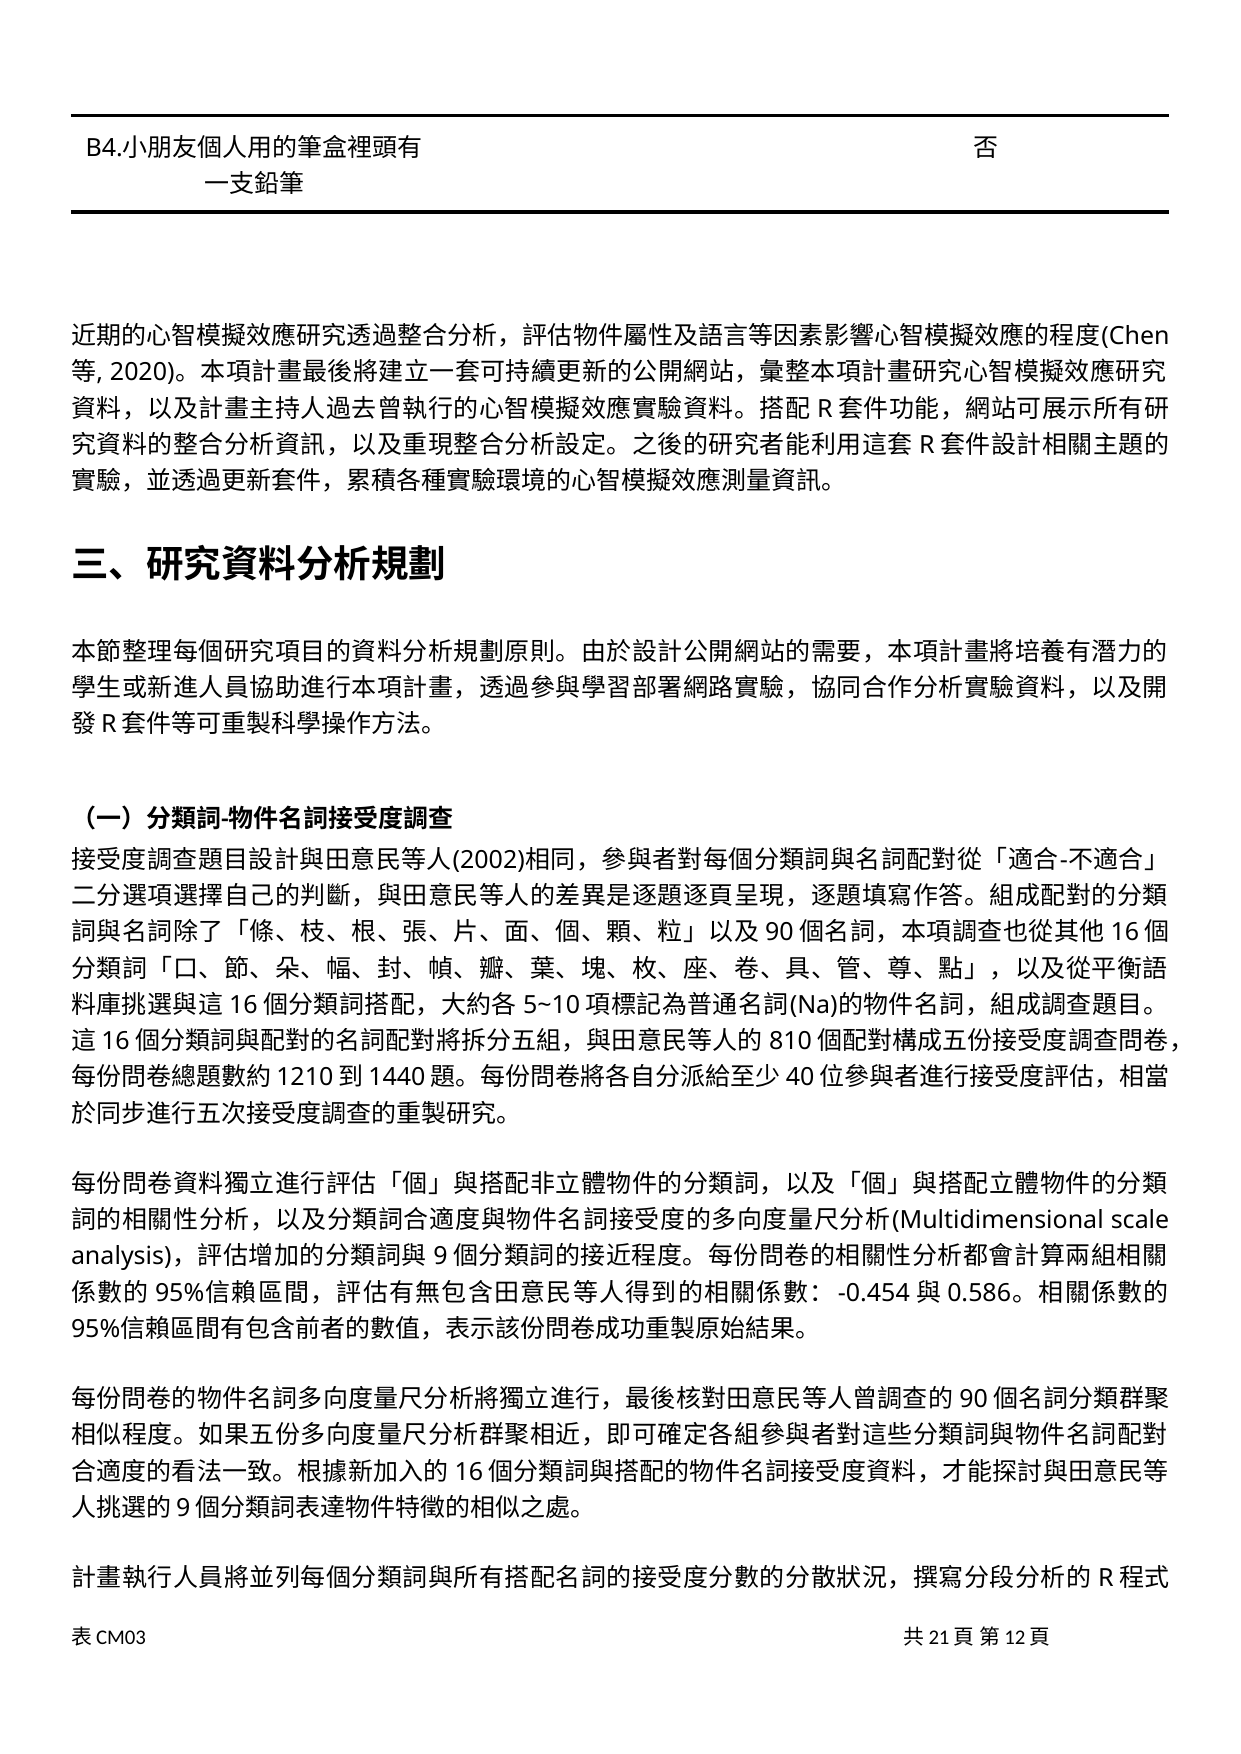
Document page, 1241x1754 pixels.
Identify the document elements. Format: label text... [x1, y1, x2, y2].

subtitle （一）分類詞-物件名詞接受度調查 [71, 799, 1169, 835]
table_cell 否 [803, 117, 1169, 210]
text 接受度調查題目設計與田意民等人(2002)相同，參與者對每個分類詞與名詞配對從「適合-不適合」二分選項選擇自己的判斷，與田意民等人的差異是逐題逐頁呈現，逐題填寫作答。組成配對的分類詞與名詞除了「條、枝、根、張、片、面、個、顆、粒」以及90個名詞，本項調查也從其他16個分類詞「口、節、朵、幅、封、幀、瓣、葉、塊、枚、座、卷、具、管、尊、點」，以及從平衡語料庫挑選與這16個分類詞搭配，大約各5~10項標記為普通名詞(Na)的物件名詞，組成調查題目。這16個分類詞與配對的名詞配對將拆分五組，與田意民等人的810個配對構成五份接受度調查問卷，每份問卷總題數約1210到1440題。每份問卷將各自分派給至少40位參與者進行接受度評估，相當於同步進行五次接受度調查的重製研究。 [71, 839, 1169, 1129]
text 本節整理每個研究項目的資料分析規劃原則。由於設計公開網站的需要，本項計畫將培養有潛力的學生或新進人員協助進行本項計畫，透過參與學習部署網路實驗，協同合作分析實驗資料，以及開發R套件等可重製科學操作方法。 [71, 631, 1169, 740]
text 近期的心智模擬效應研究透過整合分析，評估物件屬性及語言等因素影響心智模擬效應的程度(Chen等, 2020)。本項計畫最後將建立一套可持續更新的公開網站，彙整本項計畫研究心智模擬效應研究資料，以及計畫主持人過去曾執行的心智模擬效應實驗資料。搭配R套件功能，網站可展示所有研究資料的整合分析資訊，以及重現整合分析設定。之後的研究者能利用這套R套件設計相關主題的實驗，並透過更新套件，累積各種實驗環境的心智模擬效應測量資訊。 [71, 316, 1169, 497]
text 每份問卷資料獨立進行評估「個」與搭配非立體物件的分類詞，以及「個」與搭配立體物件的分類詞的相關性分析，以及分類詞合適度與物件名詞接受度的多向度量尺分析(Multidimensional scale analysis)，評估增加的分類詞與9個分類詞的接近程度。每份問卷的相關性分析都會計算兩組相關係數的95%信賴區間，評估有無包含田意民等人得到的相關係數：-0.454與0.586。相關係數的95%信賴區間有包含前者的數值，表示該份問卷成功重製原始結果。 [71, 1163, 1169, 1344]
table_cell [437, 117, 803, 210]
table_cell B4.小朋友個人用的筆盒裡頭有一支鉛筆 [71, 117, 437, 210]
subtitle 三、研究資料分析規劃 [71, 534, 1169, 589]
text 每份問卷的物件名詞多向度量尺分析將獨立進行，最後核對田意民等人曾調查的90個名詞分類群聚相似程度。如果五份多向度量尺分析群聚相近，即可確定各組參與者對這些分類詞與物件名詞配對合適度的看法一致。根據新加入的16個分類詞與搭配的物件名詞接受度資料，才能探討與田意民等人挑選的9個分類詞表達物件特徵的相似之處。 [71, 1379, 1169, 1524]
text 計畫執行人員將並列每個分類詞與所有搭配名詞的接受度分數的分散狀況，撰寫分段分析的R程式 [71, 1558, 1169, 1594]
